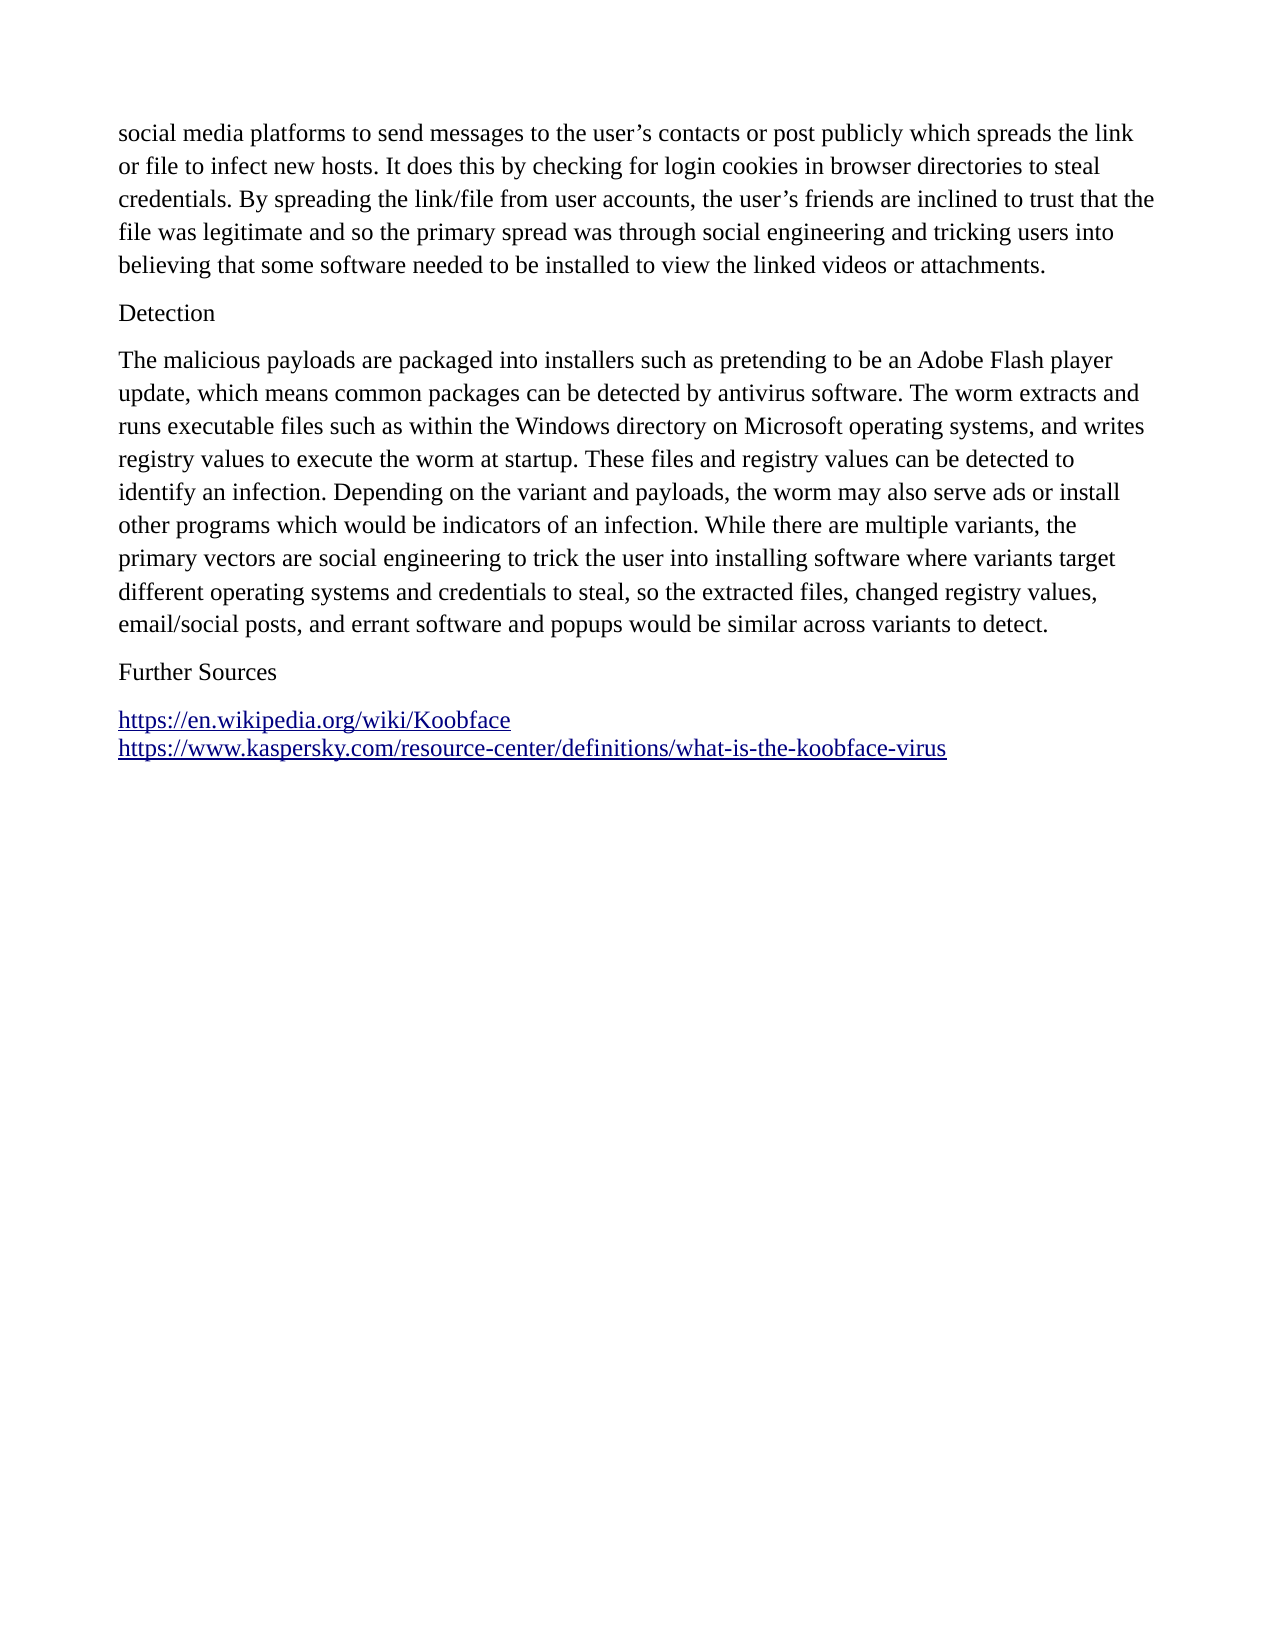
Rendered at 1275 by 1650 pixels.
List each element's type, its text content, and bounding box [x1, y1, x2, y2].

text Further Sources [118, 657, 1157, 686]
text The malicious payloads are packaged into installers such as pretending to be an Adobe Flash player update, which means common packages can be detected by antivirus software. The worm extracts and runs executable files such as within the Windows directory on Microsoft operating systems, and writes registry values to execute the worm at startup. These files and registry values can be detected to identify an infection. Depending on the variant and payloads, the worm may also serve ads or install other programs which would be indicators of an infection. While there are multiple variants, the primary vectors are social engineering to trick the user into installing software where variants target different operating systems and credentials to steal, so the extracted files, changed registry values, email/social posts, and errant software and popups would be similar across variants to detect. [118, 345, 1157, 638]
text https://en.wikipedia.org/wiki/Koobface [118, 705, 1157, 733]
text social media platforms to send messages to the user’s contacts or post publicly which spreads the link or file to infect new hosts. It does this by checking for login cookies in browser directories to steal credentials. By spreading the link/file from user accounts, the user’s friends are inclined to trust that the file was legitimate and so the primary spread was through social engineering and tricking users into believing that some software needed to be installed to view the linked videos or attachments. [118, 118, 1157, 279]
text https://www.kaspersky.com/resource-center/definitions/what-is-the-koobface-virus [118, 733, 1157, 762]
text Detection [118, 298, 1157, 327]
